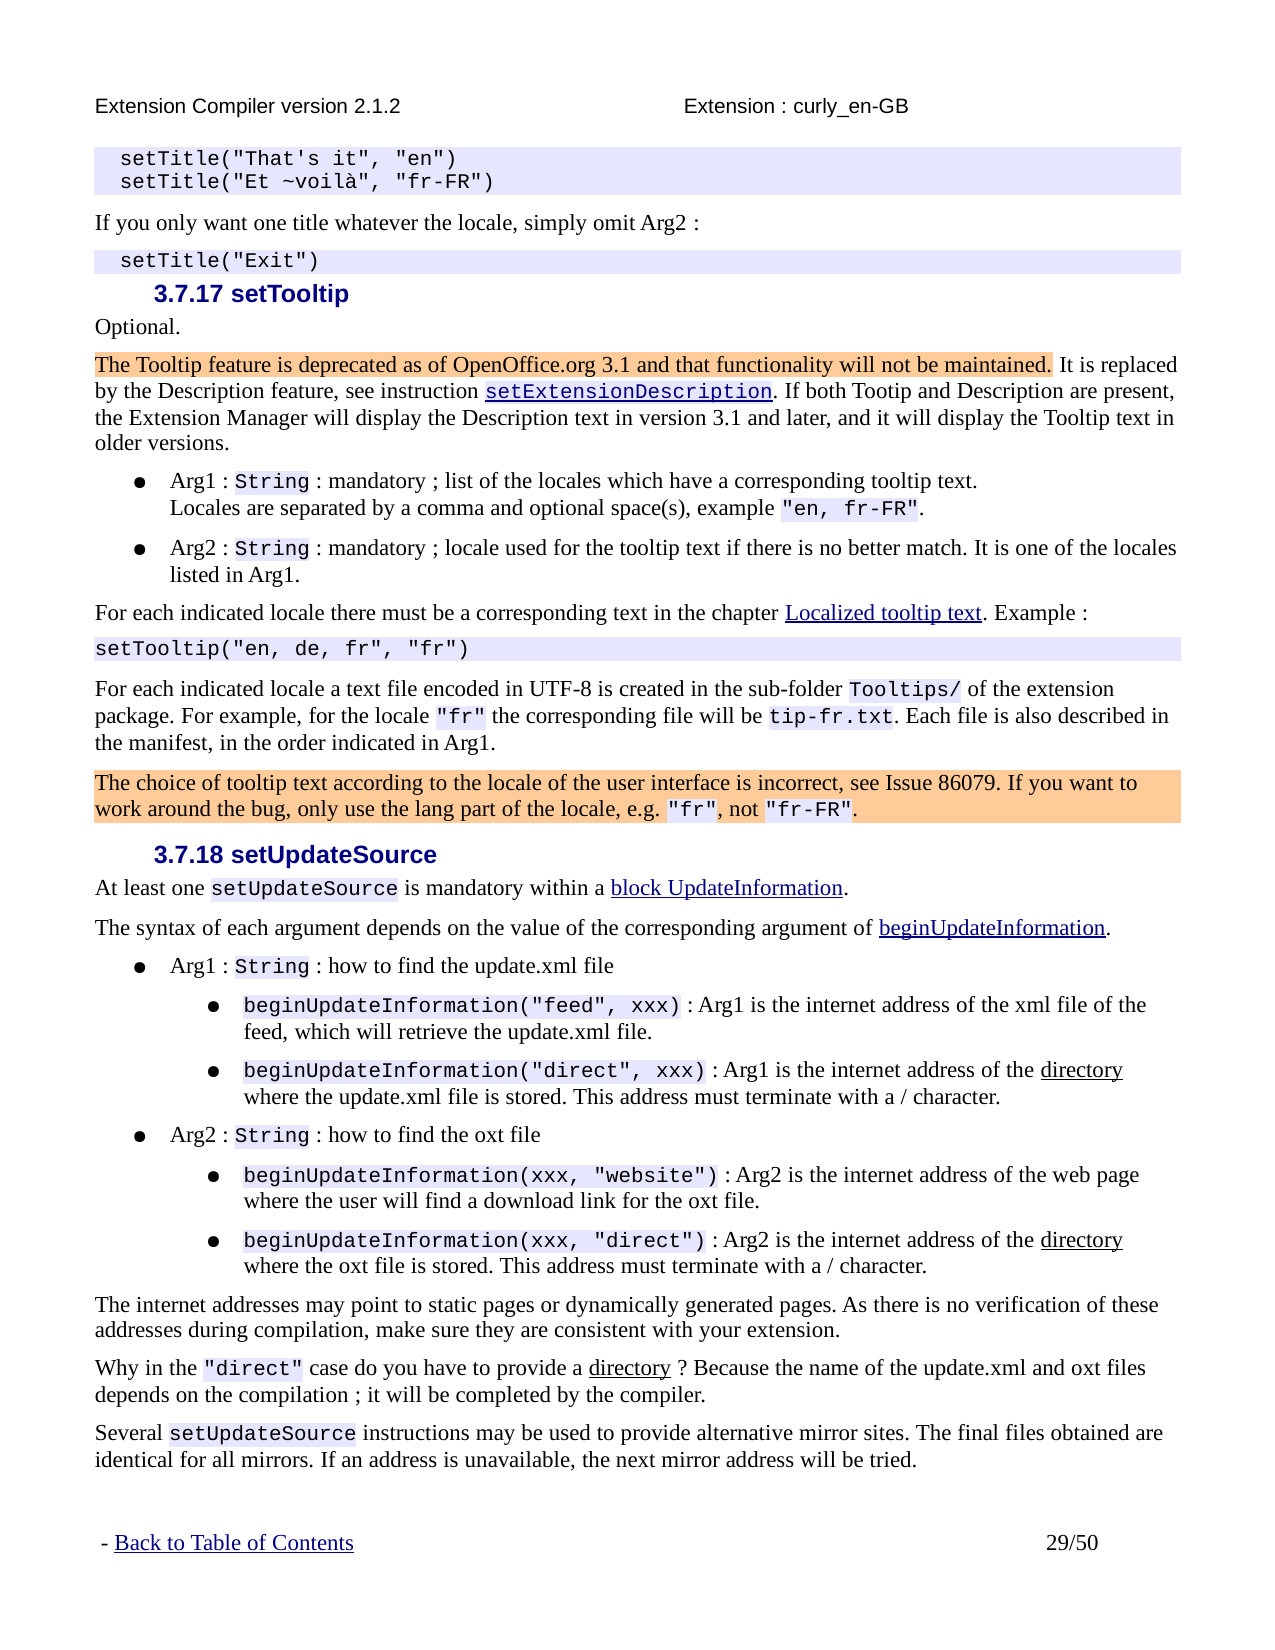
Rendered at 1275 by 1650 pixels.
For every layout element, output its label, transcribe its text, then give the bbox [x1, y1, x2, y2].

text setTitle("Exit") [94, 250, 1181, 274]
text The internet addresses may point to static pages or dynamically generated pages. As there is no verification of these addresses during compilation, make sure they are consistent with your extension. [94, 1291, 1181, 1342]
list Arg2 : String : how to find the oxt file [132, 1122, 1181, 1149]
text The choice of tooltip text according to the locale of the user interface is incorrect, see Issue 86079. If you want to work around the bug, only use the lang part of the locale, e.g. "fr", not "fr-FR". [94, 770, 1181, 823]
text For each indicated locale a text file encoded in UTF-8 is created in the sub-folder Tooltips/ of the extension package. For example, for the locale "fr" the corresponding file will be tip-fr.txt. Each file is also described in the manifest, in the order indicated in Arg1. [94, 676, 1181, 756]
list Arg2 : String : mandatory ; locale used for the tooltip text if there is no better match. It is one of the locales listed in Arg1. [132, 534, 1181, 587]
text Optional. [94, 314, 1181, 339]
text The Tooltip feature is deprecated as of OpenOffice.org 3.1 and that functionality will not be maintained. It is replaced by the Description feature, see instruction setExtensionDescription. If both Tootip and Description are present, the Extension Manager will display the Description text in version 3.1 and later, and it will display the Tooltip text in older versions. [94, 352, 1181, 456]
list beginUpdateInformation(xxx, "direct") : Arg2 is the internet address of the directory where the oxt file is stored. This address must terminate with a / character. [206, 1226, 1181, 1279]
list beginUpdateInformation(xxx, "website") : Arg2 is the internet address of the web page where the user will find a download link for the oxt file. [206, 1161, 1181, 1214]
text setTooltip("en, de, fr", "fr") [94, 637, 1181, 661]
text setTitle("Et ~voilà", "fr-FR") [94, 171, 1181, 195]
list Arg1 : String : mandatory ; list of the locales which have a corresponding tooltip text. Locales are separated by a comma and optional space(s), example "en, fr-FR". [132, 468, 1181, 522]
text Why in the "direct" case do you have to provide a directory ? Because the name of the update.xml and oxt files depends on the compilation ; it will be completed by the compiler. [94, 1355, 1181, 1407]
text If you only want one title whatever the locale, simply omit Arg2 : [94, 210, 1181, 236]
subtitle setUpdateSource [153, 841, 1181, 869]
text Several setUpdateSource instructions may be used to provide alternative mirror sites. The final files obtained are identical for all mirrors. If an address is unavailable, the next mirror address will be tried. [94, 1420, 1181, 1472]
text setTitle("That's it", "en") [94, 147, 1181, 171]
list beginUpdateInformation("feed", xxx) : Arg1 is the internet address of the xml file of the feed, which will retrieve the update.xml file. [206, 992, 1181, 1044]
text For each indicated locale there must be a corresponding text in the chapter Localized tooltip text. Example : [94, 599, 1181, 625]
text The syntax of each argument depends on the value of the corresponding argument of beginUpdateInformation. [94, 914, 1181, 940]
text At least one setUpdateSource is mandatory within a block UpdateInformation. [94, 875, 1181, 902]
list beginUpdateInformation("direct", xxx) : Arg1 is the internet address of the directory where the update.xml file is stored. This address must terminate with a / character. [206, 1057, 1181, 1109]
list Arg1 : String : how to find the update.xml file [132, 952, 1181, 979]
subtitle setTooltip [153, 280, 1181, 308]
